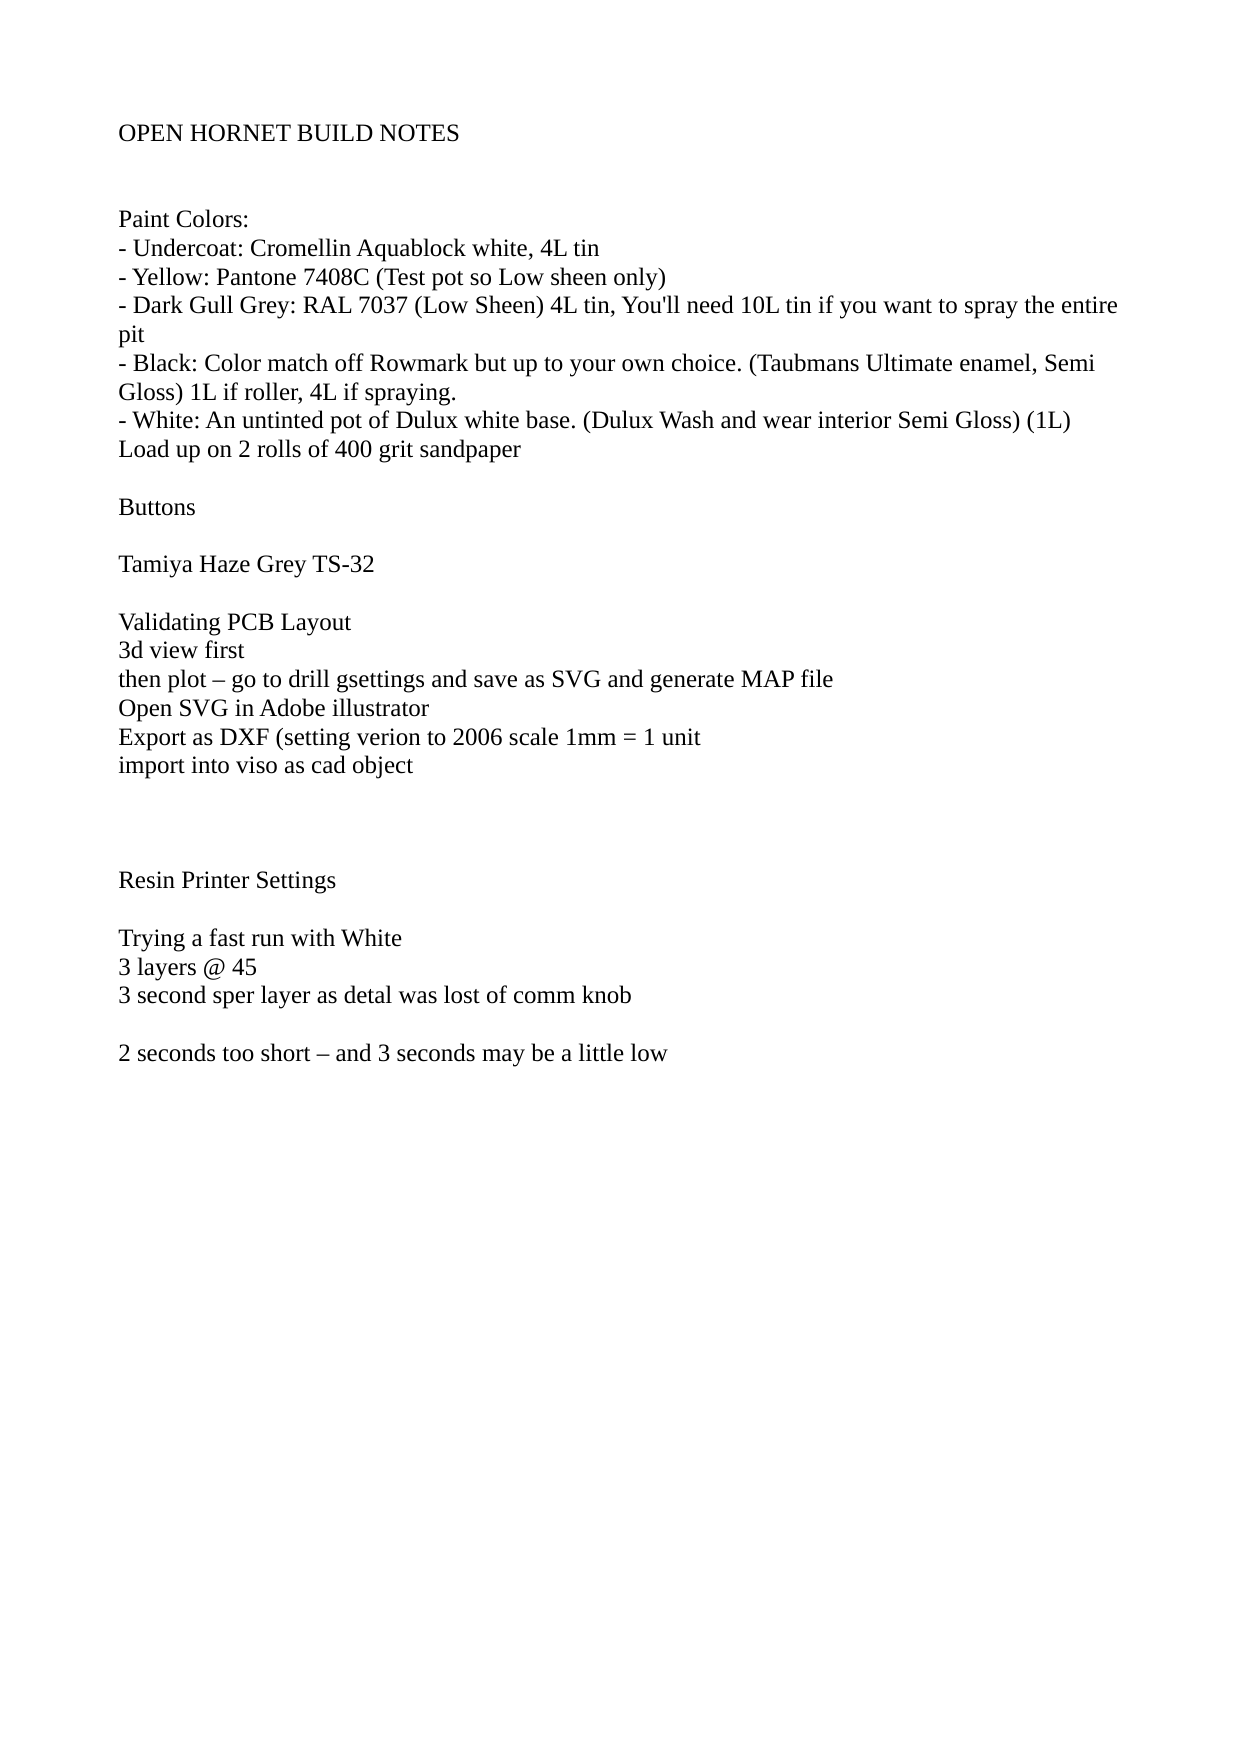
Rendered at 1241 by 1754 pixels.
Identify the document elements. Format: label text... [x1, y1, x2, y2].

text Export as DXF (setting verion to 2006 scale 1mm = 1 unit [118, 722, 1122, 751]
text 3 layers @ 45 [118, 952, 1122, 981]
text 2 seconds too short – and 3 seconds may be a little low [118, 1038, 1122, 1067]
text Tamiya Haze Grey TS-32 [118, 549, 1122, 578]
text Resin Printer Settings [118, 866, 1122, 894]
text - Black: Color match off Rowmark but up to your own choice. (Taubmans Ultimate enamel, Semi Gloss) 1L if roller, 4L if spraying. [118, 348, 1122, 406]
text 3 second sper layer as detal was lost of comm knob [118, 981, 1122, 1009]
text Load up on 2 rolls of 400 grit sandpaper [118, 434, 1122, 463]
text - Undercoat: Cromellin Aquablock white, 4L tin [118, 233, 1122, 262]
text Trying a fast run with White [118, 923, 1122, 952]
text Buttons [118, 492, 1122, 521]
text import into viso as cad object [118, 751, 1122, 779]
text - White: An untinted pot of Dulux white base. (Dulux Wash and wear interior Semi Gloss) (1L) [118, 406, 1122, 434]
text 3d view first [118, 636, 1122, 664]
text Validating PCB Layout [118, 607, 1122, 636]
text then plot – go to drill gsettings and save as SVG and generate MAP file [118, 664, 1122, 693]
text - Yellow: Pantone 7408C (Test pot so Low sheen only) [118, 262, 1122, 291]
text OPEN HORNET BUILD NOTES [118, 118, 1122, 147]
text - Dark Gull Grey: RAL 7037 (Low Sheen) 4L tin, You'll need 10L tin if you want to spray the entire pit [118, 291, 1122, 348]
text Open SVG in Adobe illustrator [118, 693, 1122, 722]
text Paint Colors: [118, 204, 1122, 233]
